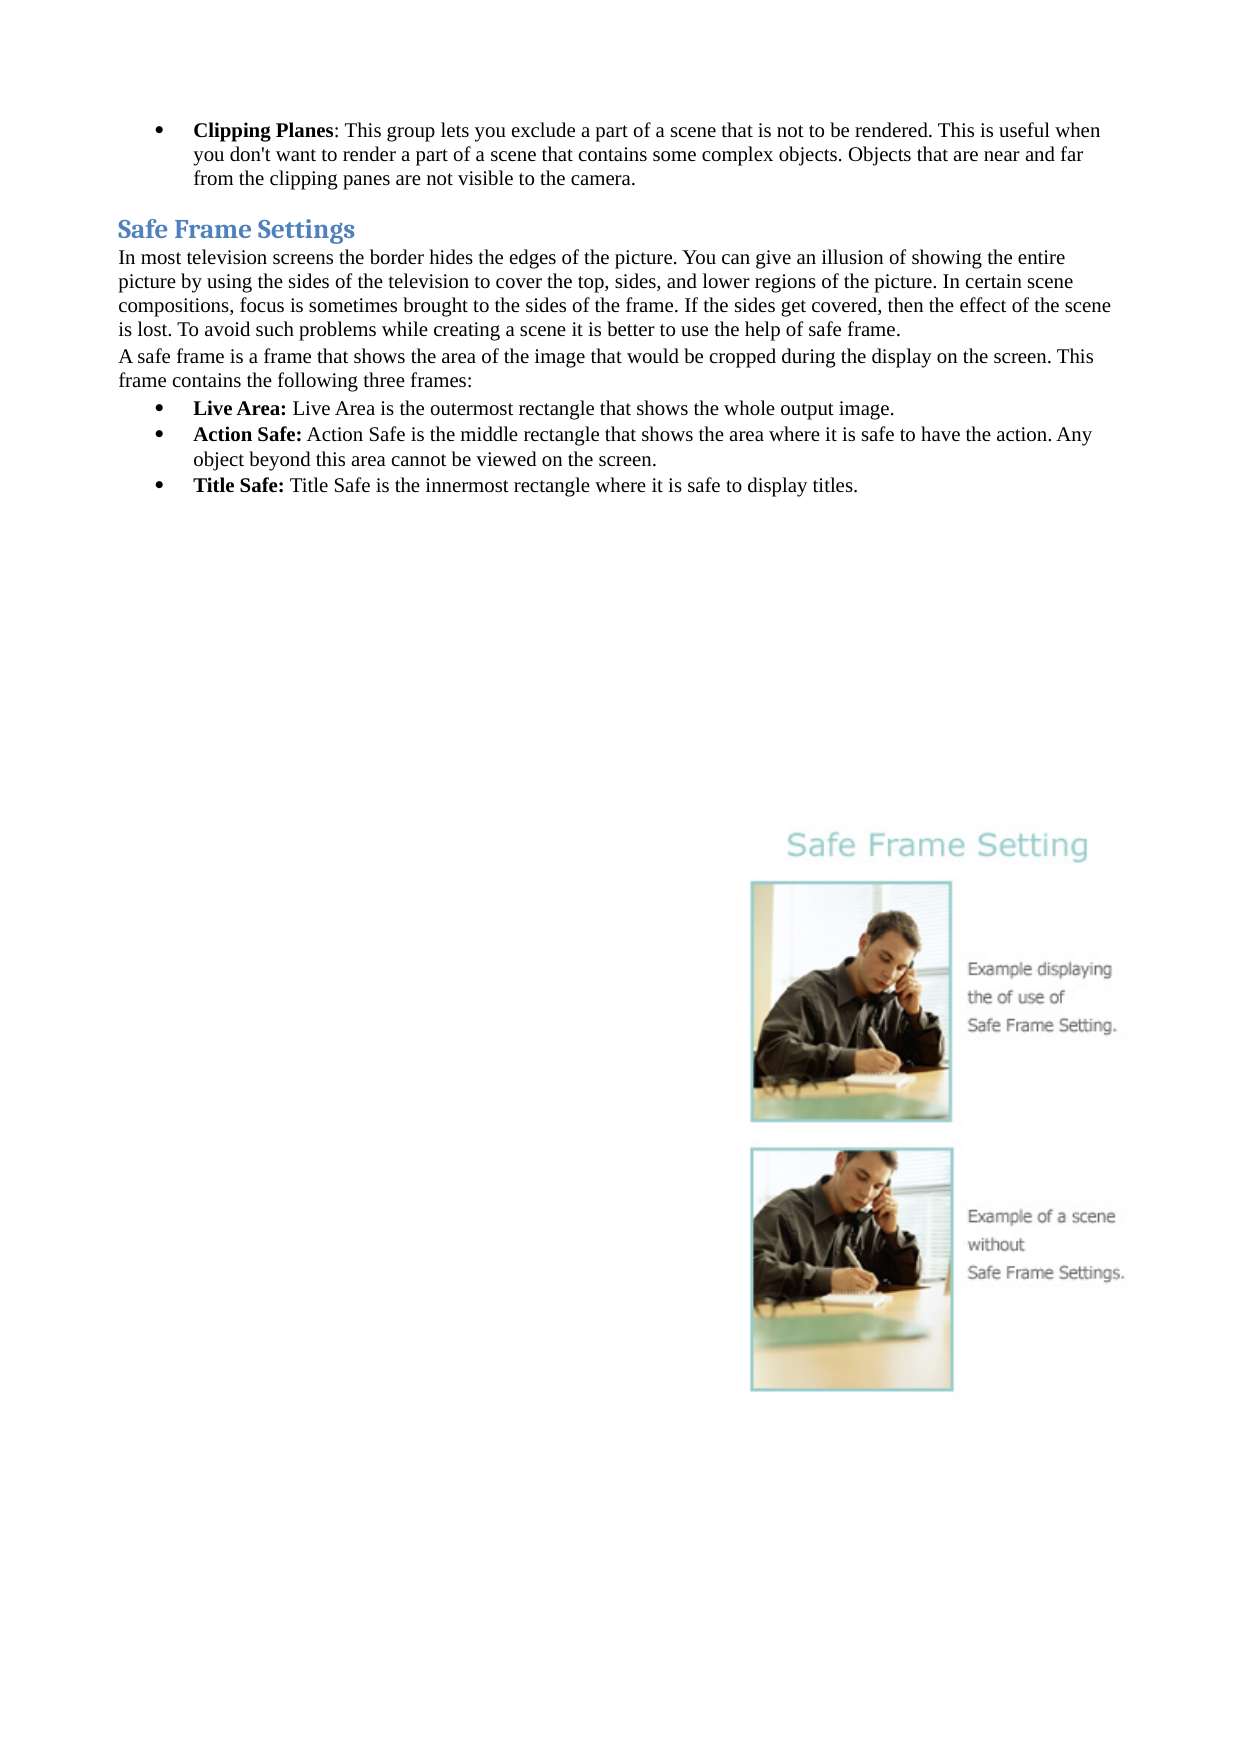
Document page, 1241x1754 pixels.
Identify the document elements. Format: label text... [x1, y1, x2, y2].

text A safe frame is a frame that shows the area of the image that would be cropped during the display on the screen. This frame contains the following three frames: [118, 344, 1122, 392]
list Action Safe: Action Safe is the middle rectangle that shows the area where it is safe to have the action. Any object beyond this area cannot be viewed on the screen. [156, 422, 1122, 471]
text In most television screens the border hides the edges of the picture. You can give an illusion of showing the entire picture by using the sides of the television to cover the top, sides, and lower regions of the picture. In certain scene compositions, focus is sometimes brought to the sides of the frame. If the sides get covered, then the effect of the scene is lost. To avoid such problems while creating a scene it is better to use the help of safe frame. [118, 245, 1122, 341]
picture [738, 815, 1145, 1398]
list Title Safe: Title Safe is the innermost rectangle where it is safe to display titles. [156, 473, 1122, 497]
list Clipping Planes: This group lets you exclude a part of a scene that is not to be rendered. This is useful when you don't want to render a part of a scene that contains some complex objects. Objects that are near and far from the clipping panes are not visible to the camera. [156, 118, 1122, 190]
list Live Area: Live Area is the outermost rectangle that shows the whole output image. [156, 395, 1122, 419]
subtitle Safe Frame Settings [118, 214, 1122, 245]
